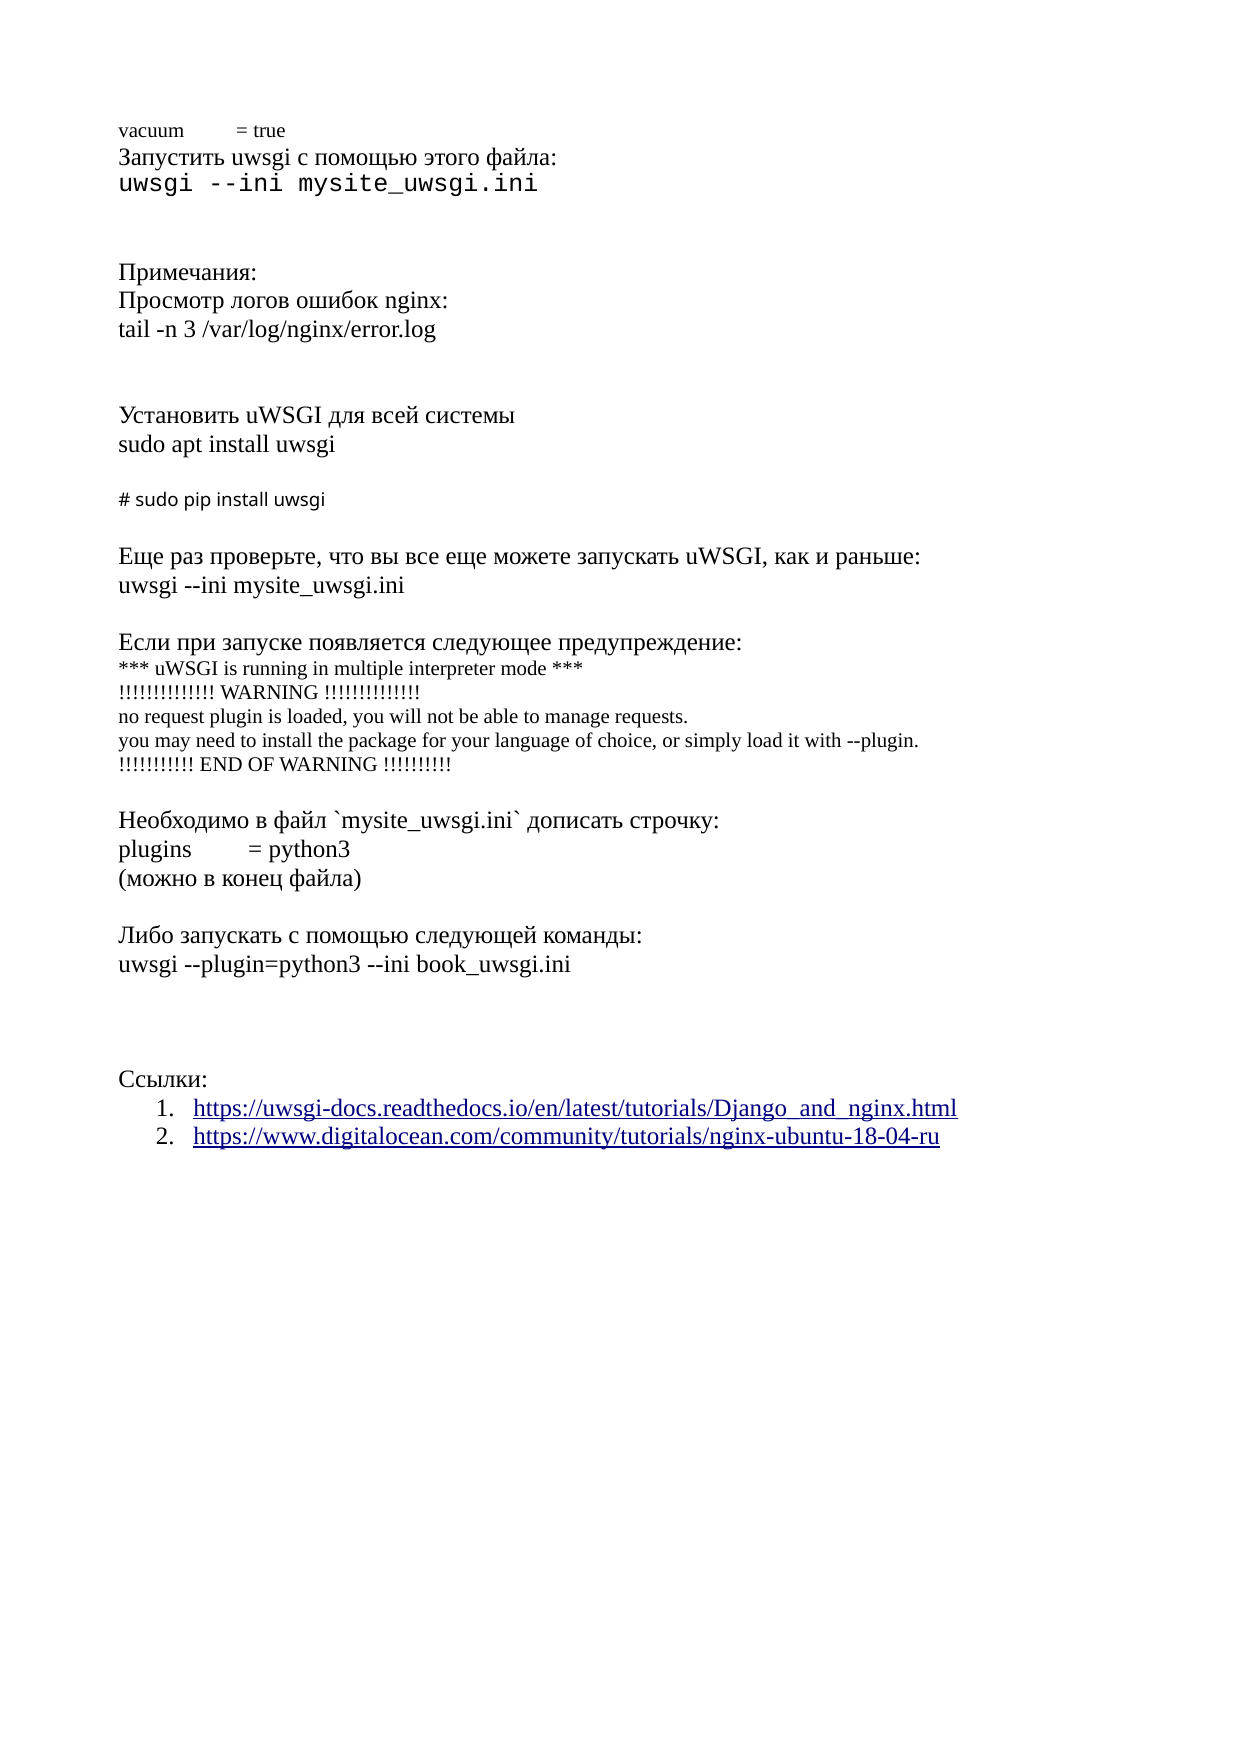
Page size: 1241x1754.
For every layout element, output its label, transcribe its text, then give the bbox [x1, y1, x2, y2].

text (можно в конец файла) [118, 863, 1122, 891]
text no request plugin is loaded, you will not be able to manage requests. [118, 704, 1122, 728]
text Примечания: [118, 257, 1122, 286]
text plugins = python3 [118, 834, 1122, 863]
text tail -n 3 /var/log/nginx/error.log [118, 314, 1122, 343]
text uwsgi --ini mysite_uwsgi.ini [118, 570, 1122, 598]
list https://www.digitalocean.com/community/tutorials/nginx-ubuntu-18-04-ru [156, 1121, 1122, 1150]
text Если при запуске появляется следующее предупреждение: [118, 627, 1122, 656]
text Установить uWSGI для всей системы [118, 401, 1122, 429]
text Необходимо в файл `mysite_uwsgi.ini` дописать строчку: [118, 805, 1122, 834]
text Просмотр логов ошибок nginx: [118, 286, 1122, 314]
text Либо запускать с помощью следующей команды: [118, 920, 1122, 949]
text Еще раз проверьте, что вы все еще можете запускать uWSGI, как и раньше: [118, 541, 1122, 570]
text uwsgi --ini mysite_uwsgi.ini [118, 171, 1122, 199]
text Запустить uwsgi с помощью этого файла: [118, 142, 1122, 171]
text sudo apt install uwsgi [118, 429, 1122, 458]
text !!!!!!!!!!! END OF WARNING !!!!!!!!!! [118, 752, 1122, 776]
list https://uwsgi-docs.readthedocs.io/en/latest/tutorials/Django_and_nginx.html [156, 1093, 1122, 1121]
text Ссылки: [118, 1064, 1122, 1093]
text you may need to install the package for your language of choice, or simply load it with --plugin. [118, 728, 1122, 752]
text *** uWSGI is running in multiple interpreter mode *** [118, 656, 1122, 680]
text vacuum = true [118, 118, 1122, 142]
text !!!!!!!!!!!!!! WARNING !!!!!!!!!!!!!! [118, 680, 1122, 704]
text uwsgi --plugin=python3 --ini book_uwsgi.ini [118, 949, 1122, 978]
text # sudo pip install uwsgi [118, 487, 1122, 512]
